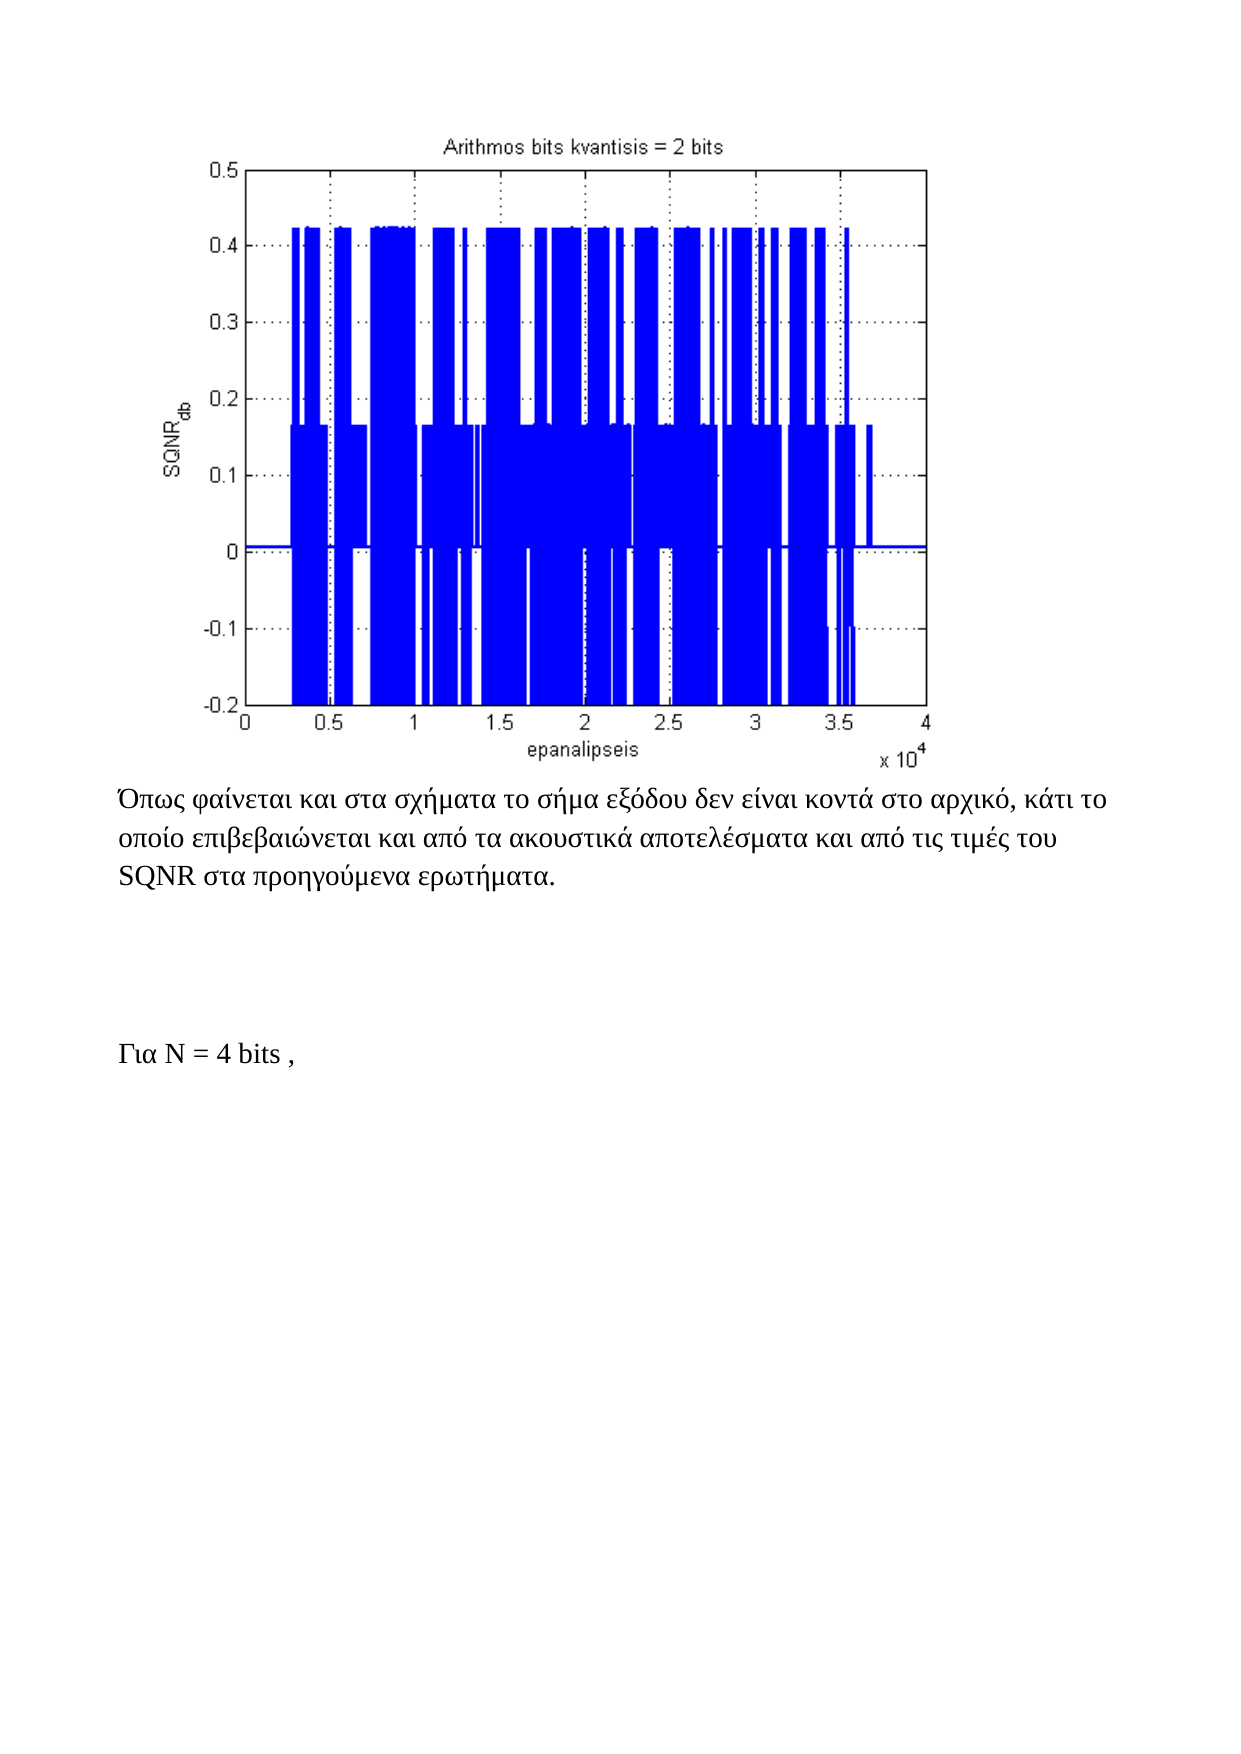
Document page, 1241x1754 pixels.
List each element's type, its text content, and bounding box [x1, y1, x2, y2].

text Για Ν = 4 bits , [118, 1037, 1122, 1070]
picture [131, 120, 1009, 777]
text Όπως φαίνεται και στα σχήματα το σήμα εξόδου δεν είναι κοντά στο αρχικό, κάτι το οποίο επιβεβαιώνεται και από τα ακουστικά αποτελέσματα και από τις τιμές του SQNR στα προηγούμενα ερωτήματα. [118, 118, 1122, 892]
